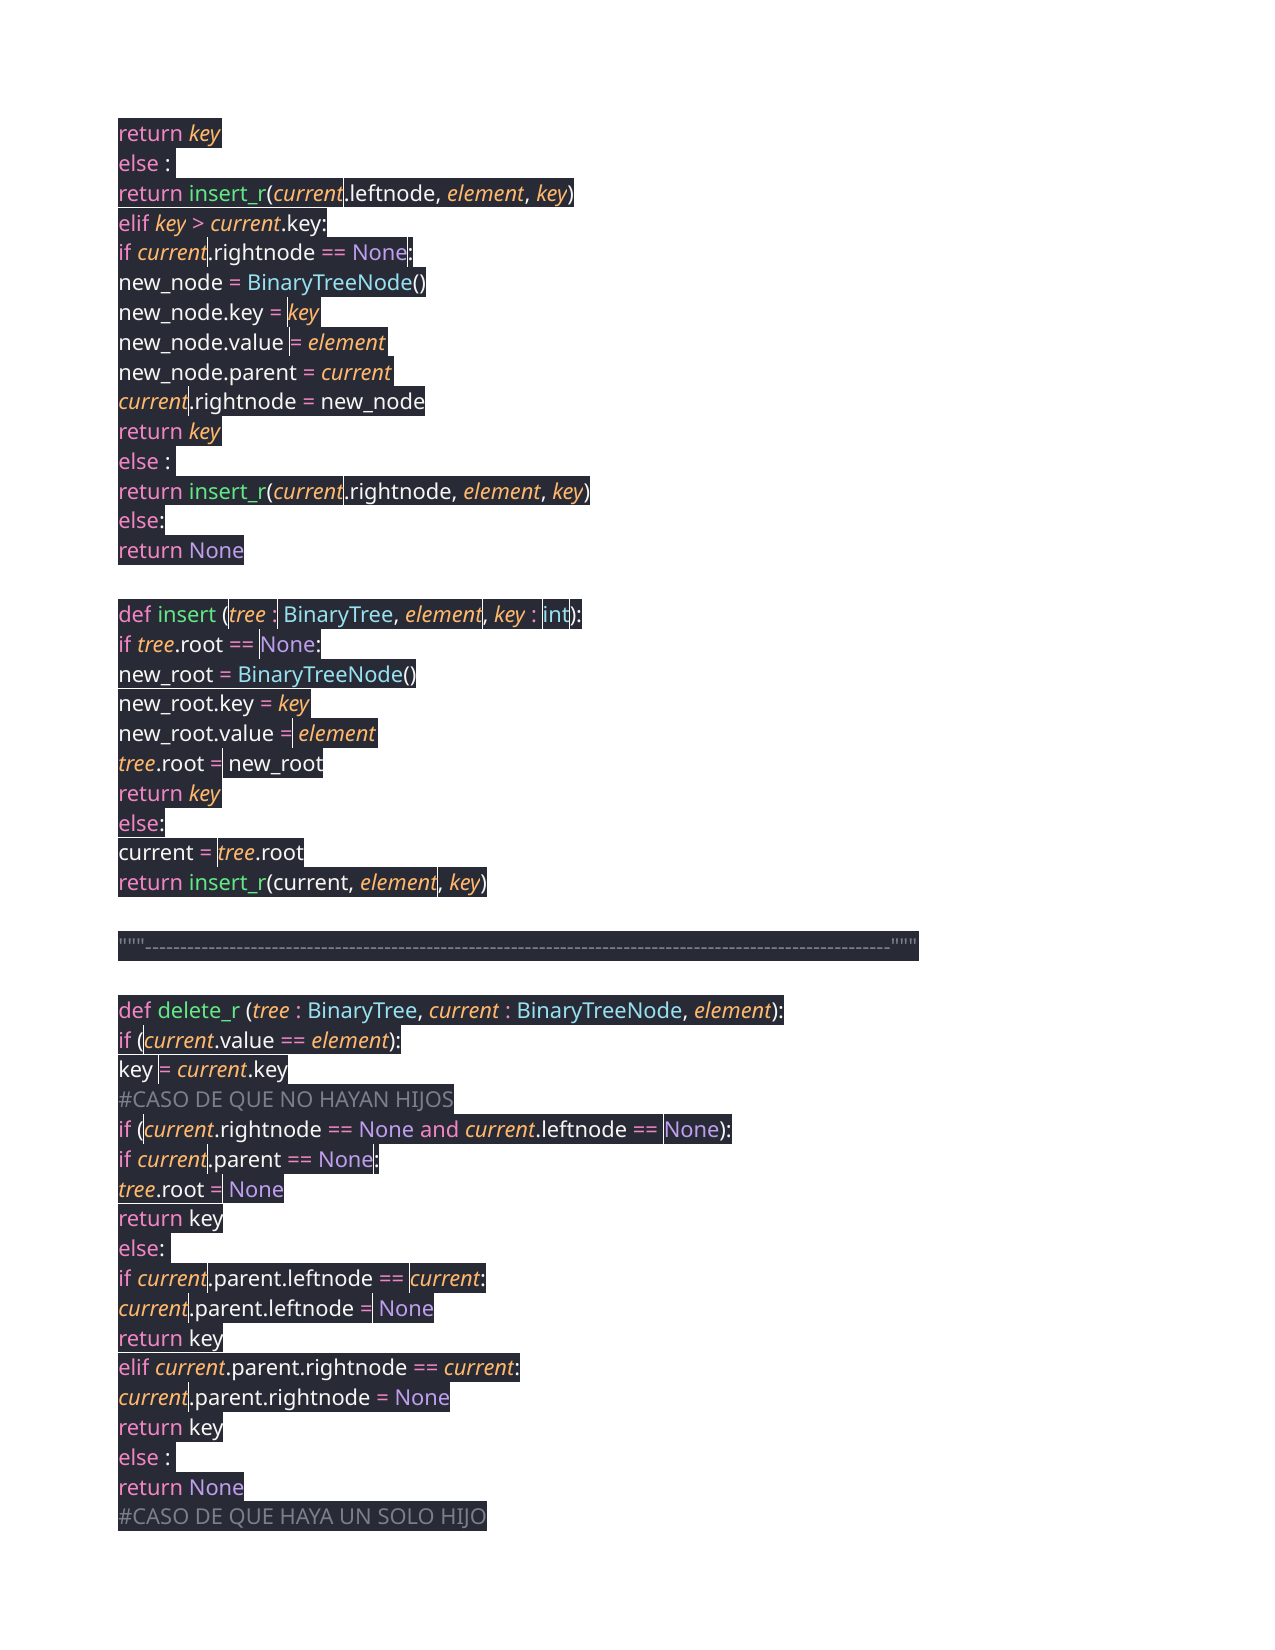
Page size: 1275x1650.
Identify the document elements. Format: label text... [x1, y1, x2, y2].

text if tree.root == None: [118, 629, 1157, 659]
text current = tree.root [118, 837, 1157, 867]
text current.parent.leftnode = None [118, 1293, 1157, 1323]
text else: [118, 808, 1157, 837]
text else : [118, 148, 1157, 178]
text new_node.key = key [118, 297, 1157, 327]
text #CASO DE QUE HAYA UN SOLO HIJO [118, 1501, 1157, 1531]
text def insert (tree : BinaryTree, element, key : int): [118, 599, 1157, 629]
text new_root.value = element [118, 718, 1157, 748]
text elif current.parent.rightnode == current: [118, 1352, 1157, 1382]
text return key [118, 1412, 1157, 1442]
text return key [118, 1203, 1157, 1233]
text new_node.value = element [118, 327, 1157, 356]
text else : [118, 446, 1157, 476]
text new_node.parent = current [118, 356, 1157, 386]
text tree.root = None [118, 1174, 1157, 1203]
text current.parent.rightnode = None [118, 1382, 1157, 1412]
text return insert_r(current, element, key) [118, 867, 1157, 897]
text if (current.value == element): [118, 1025, 1157, 1054]
text return key [118, 1323, 1157, 1352]
text return None [118, 535, 1157, 565]
text if current.rightnode == None: [118, 237, 1157, 267]
text return None [118, 1472, 1157, 1501]
text """----------------------------------------------------------------------------------------------------------""" [118, 931, 1157, 961]
text current.rightnode = new_node [118, 386, 1157, 416]
text tree.root = new_root [118, 748, 1157, 778]
text key = current.key [118, 1054, 1157, 1084]
text if current.parent.leftnode == current: [118, 1263, 1157, 1293]
text return insert_r(current.leftnode, element, key) [118, 178, 1157, 207]
text if (current.rightnode == None and current.leftnode == None): [118, 1114, 1157, 1144]
text return insert_r(current.rightnode, element, key) [118, 476, 1157, 505]
text new_root.key = key [118, 688, 1157, 718]
text def delete_r (tree : BinaryTree, current : BinaryTreeNode, element): [118, 995, 1157, 1025]
text else: [118, 1233, 1157, 1263]
text return key [118, 778, 1157, 808]
text new_root = BinaryTreeNode() [118, 659, 1157, 688]
text new_node = BinaryTreeNode() [118, 267, 1157, 297]
text return key [118, 118, 1157, 148]
text #CASO DE QUE NO HAYAN HIJOS [118, 1084, 1157, 1114]
text return key [118, 416, 1157, 446]
text else : [118, 1442, 1157, 1472]
text if current.parent == None: [118, 1144, 1157, 1174]
text else: [118, 505, 1157, 535]
text elif key > current.key: [118, 207, 1157, 237]
